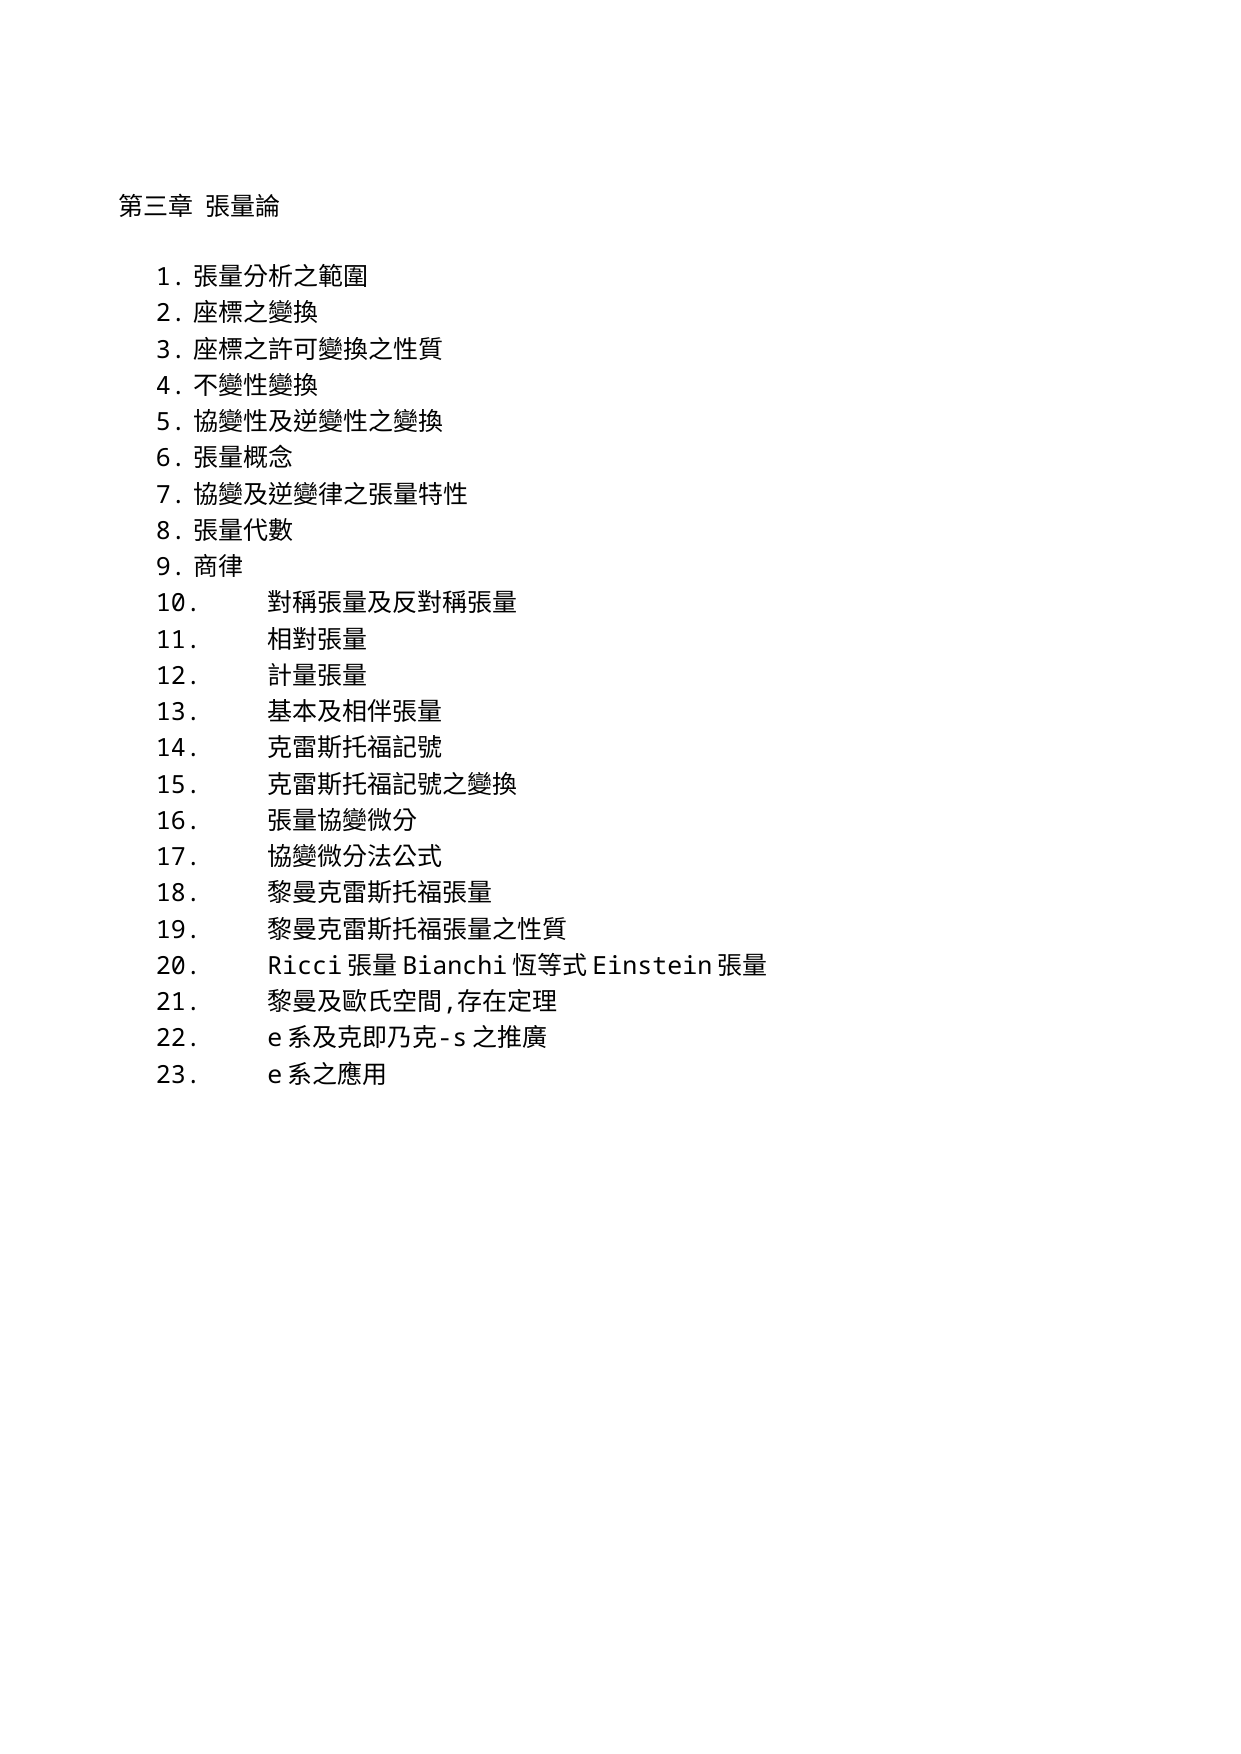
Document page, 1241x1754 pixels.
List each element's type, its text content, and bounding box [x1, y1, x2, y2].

list 張量代數 [156, 510, 1122, 547]
list e系及克即乃克-s之推廣 [156, 1018, 1122, 1054]
list 計量張量 [156, 655, 1122, 692]
list 張量協變微分 [156, 800, 1122, 837]
list 協變及逆變律之張量特性 [156, 474, 1122, 510]
list 黎曼克雷斯托福張量 [156, 873, 1122, 909]
text 第三章 張量論 [118, 186, 1122, 222]
list 座標之許可變換之性質 [156, 329, 1122, 365]
list 黎曼及歐氏空間,存在定理 [156, 982, 1122, 1018]
list e系之應用 [156, 1054, 1122, 1090]
list 相對張量 [156, 619, 1122, 655]
list 張量分析之範圍 [156, 257, 1122, 293]
list 基本及相伴張量 [156, 692, 1122, 728]
list 不變性變換 [156, 365, 1122, 402]
list 克雷斯托福記號 [156, 728, 1122, 764]
list 張量概念 [156, 438, 1122, 474]
list 商律 [156, 547, 1122, 583]
list 黎曼克雷斯托福張量之性質 [156, 909, 1122, 945]
list Ricci張量Bianchi恆等式Einstein張量 [156, 945, 1122, 982]
list 座標之變換 [156, 293, 1122, 329]
list 協變性及逆變性之變換 [156, 402, 1122, 438]
list 克雷斯托福記號之變換 [156, 764, 1122, 800]
list 協變微分法公式 [156, 837, 1122, 873]
list 對稱張量及反對稱張量 [156, 583, 1122, 619]
